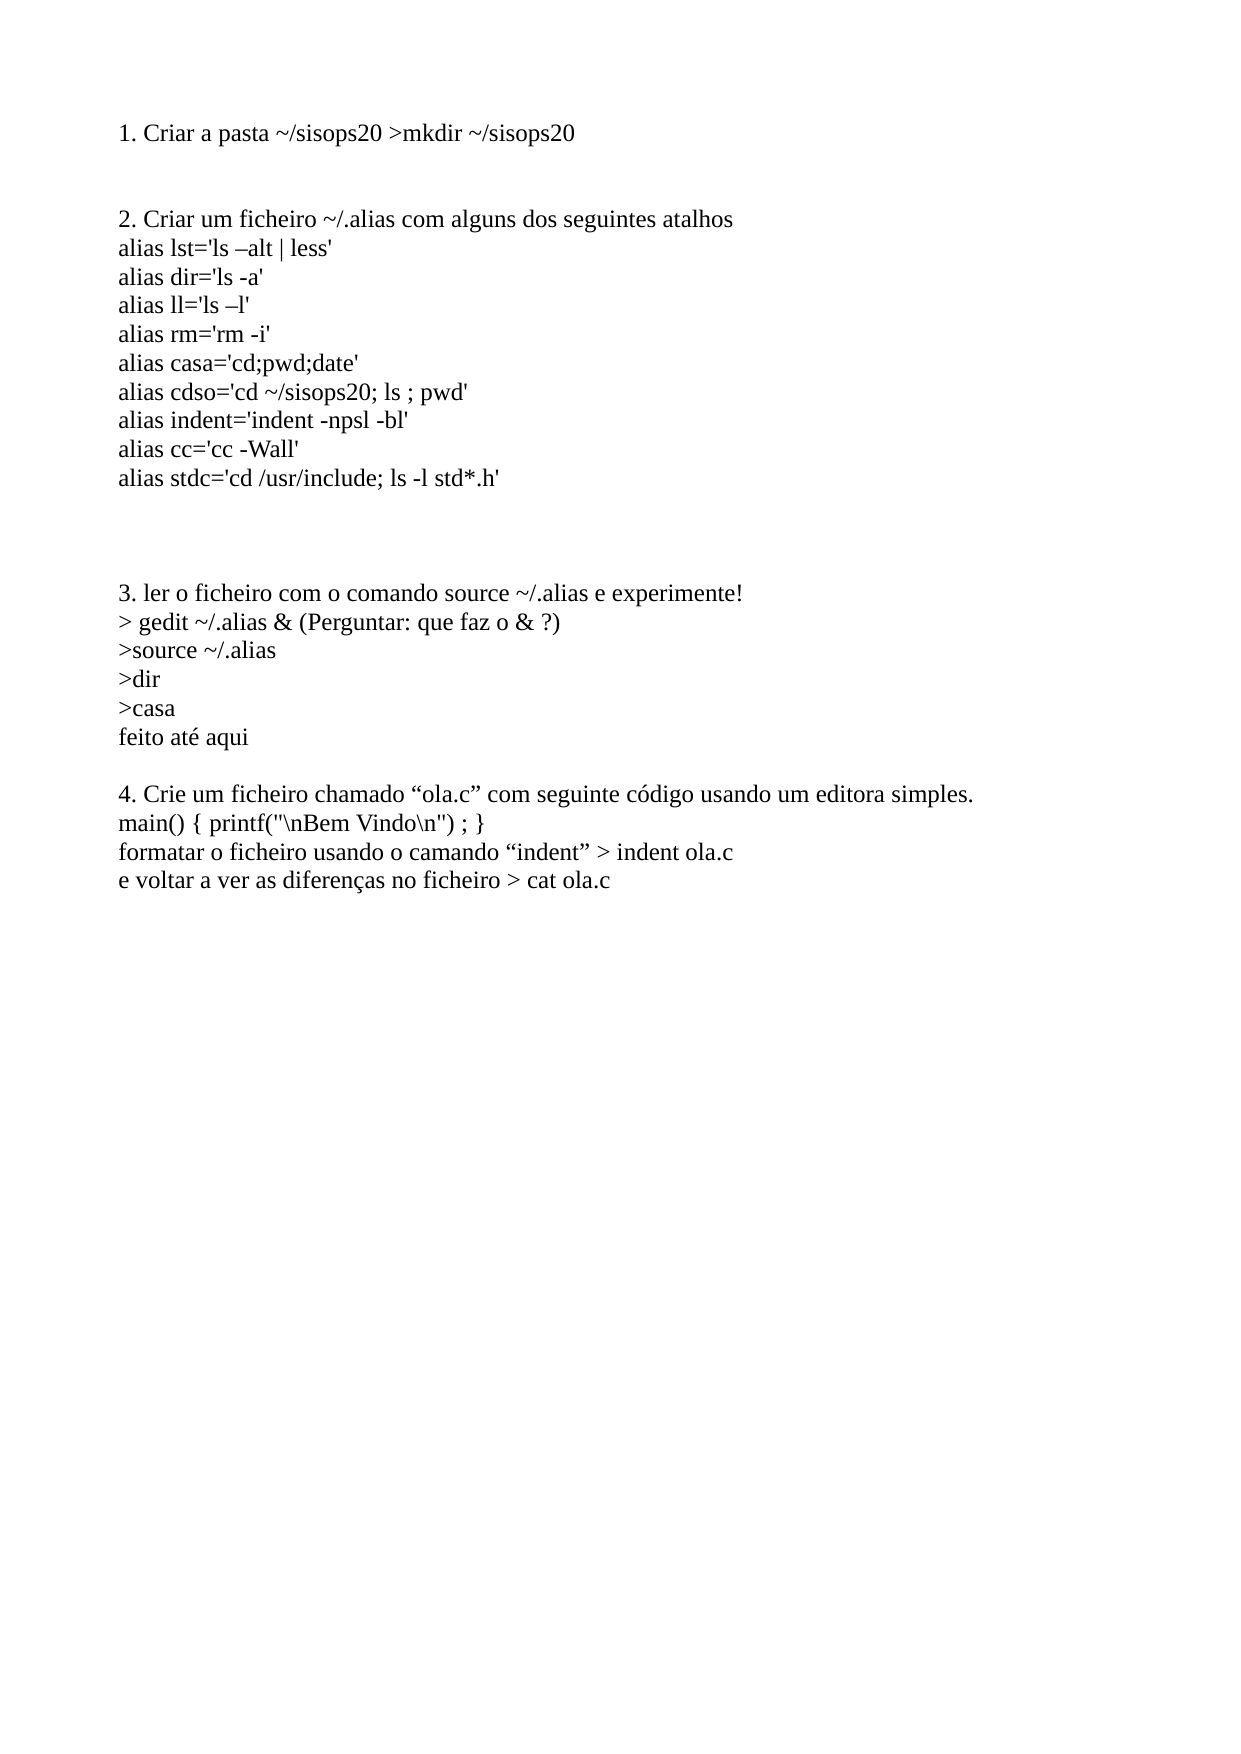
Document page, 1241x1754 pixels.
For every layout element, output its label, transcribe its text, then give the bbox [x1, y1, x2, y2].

text 3. ler o ficheiro com o comando source ~/.alias e experimente! [118, 578, 1122, 607]
text alias casa='cd;pwd;date' [118, 348, 1122, 377]
text alias ll='ls –l' [118, 291, 1122, 319]
text formatar o ficheiro usando o camando “indent” > indent ola.c [118, 837, 1122, 866]
text alias lst='ls –alt | less' [118, 233, 1122, 262]
text e voltar a ver as diferenças no ficheiro > cat ola.c [118, 866, 1122, 894]
text alias stdc='cd /usr/include; ls -l std*.h' [118, 463, 1122, 492]
text alias cdso='cd ~/sisops20; ls ; pwd' [118, 377, 1122, 406]
text feito até aqui [118, 722, 1122, 751]
text alias indent='indent -npsl -bl' [118, 406, 1122, 434]
text alias dir='ls -a' [118, 262, 1122, 291]
text 4. Crie um ficheiro chamado “ola.c” com seguinte código usando um editora simples. [118, 779, 1122, 808]
text main() { printf("\nBem Vindo\n") ; } [118, 808, 1122, 837]
text 2. Criar um ficheiro ~/.alias com alguns dos seguintes atalhos [118, 204, 1122, 233]
text >casa [118, 693, 1122, 722]
text > gedit ~/.alias & (Perguntar: que faz o & ?) [118, 607, 1122, 636]
text alias rm='rm -i' [118, 319, 1122, 348]
text >source ~/.alias [118, 636, 1122, 664]
text 1. Criar a pasta ~/sisops20 >mkdir ~/sisops20 [118, 118, 1122, 147]
text >dir [118, 664, 1122, 693]
text alias cc='cc -Wall' [118, 434, 1122, 463]
